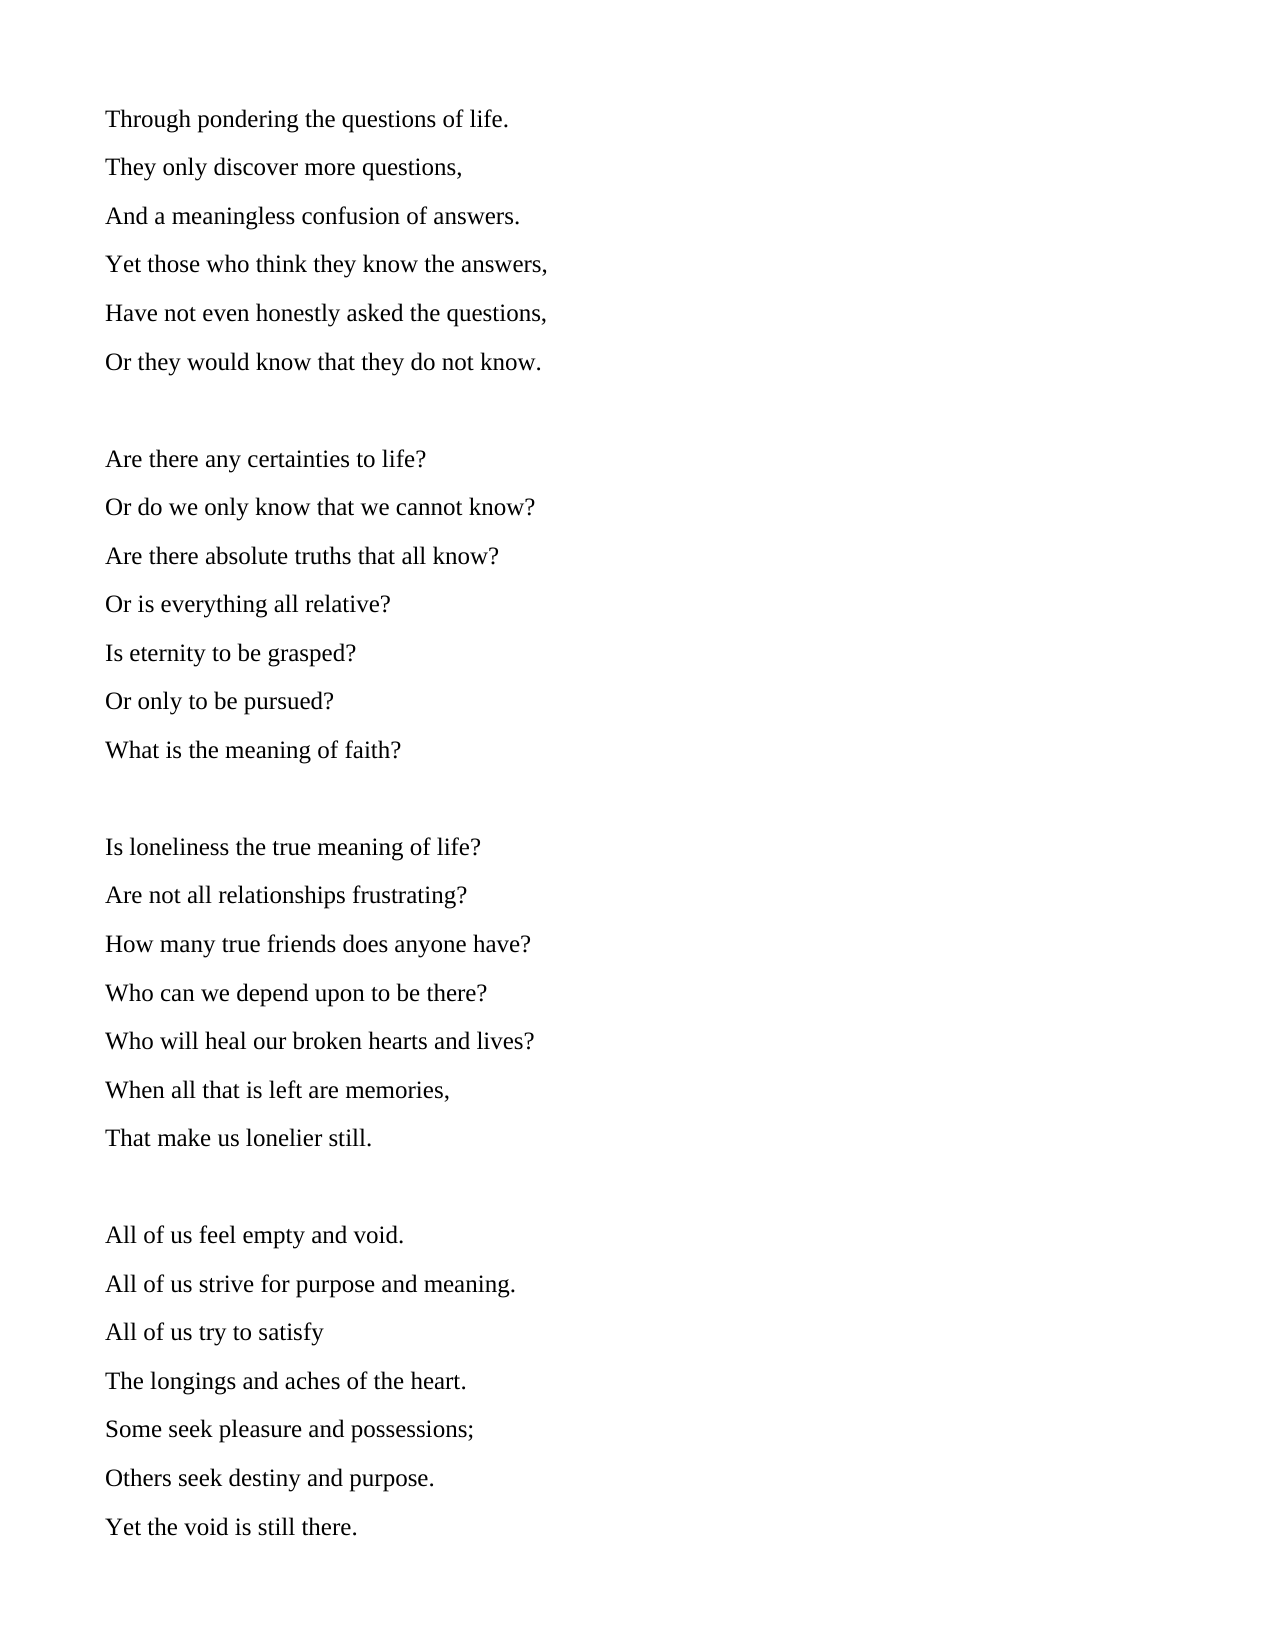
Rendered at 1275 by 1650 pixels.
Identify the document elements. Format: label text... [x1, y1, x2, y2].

text Or only to be pursued? [105, 687, 1170, 715]
text Are there any certainties to life? [105, 445, 1170, 472]
text Yet those who think they know the answers, [105, 251, 1170, 278]
text Or do we only know that we cannot know? [105, 493, 1170, 521]
text Others seek destiny and purpose. [105, 1464, 1170, 1492]
text Have not even honestly asked the questions, [105, 299, 1170, 327]
text How many true friends does anyone have? [105, 930, 1170, 958]
text Are not all relationships frustrating? [105, 882, 1170, 909]
text All of us try to satisfy [105, 1318, 1170, 1346]
text When all that is left are memories, [105, 1076, 1170, 1103]
text Is loneliness the true meaning of life? [105, 833, 1170, 861]
text And a meaningless confusion of answers. [105, 202, 1170, 230]
text That make us lonelier still. [105, 1124, 1170, 1152]
text All of us feel empty and void. [105, 1221, 1170, 1249]
text Are there absolute truths that all know? [105, 542, 1170, 569]
text Who can we depend upon to be there? [105, 979, 1170, 1006]
text The longings and aches of the heart. [105, 1367, 1170, 1395]
text All of us strive for purpose and meaning. [105, 1270, 1170, 1298]
text Or they would know that they do not know. [105, 348, 1170, 375]
text Yet the void is still there. [105, 1513, 1170, 1540]
text Or is everything all relative? [105, 590, 1170, 618]
text Some seek pleasure and possessions; [105, 1416, 1170, 1443]
text Through pondering the questions of life. [105, 105, 1170, 133]
text Who will heal our broken hearts and lives? [105, 1027, 1170, 1055]
text What is the meaning of faith? [105, 736, 1170, 764]
text They only discover more questions, [105, 153, 1170, 181]
text Is eternity to be grasped? [105, 639, 1170, 667]
